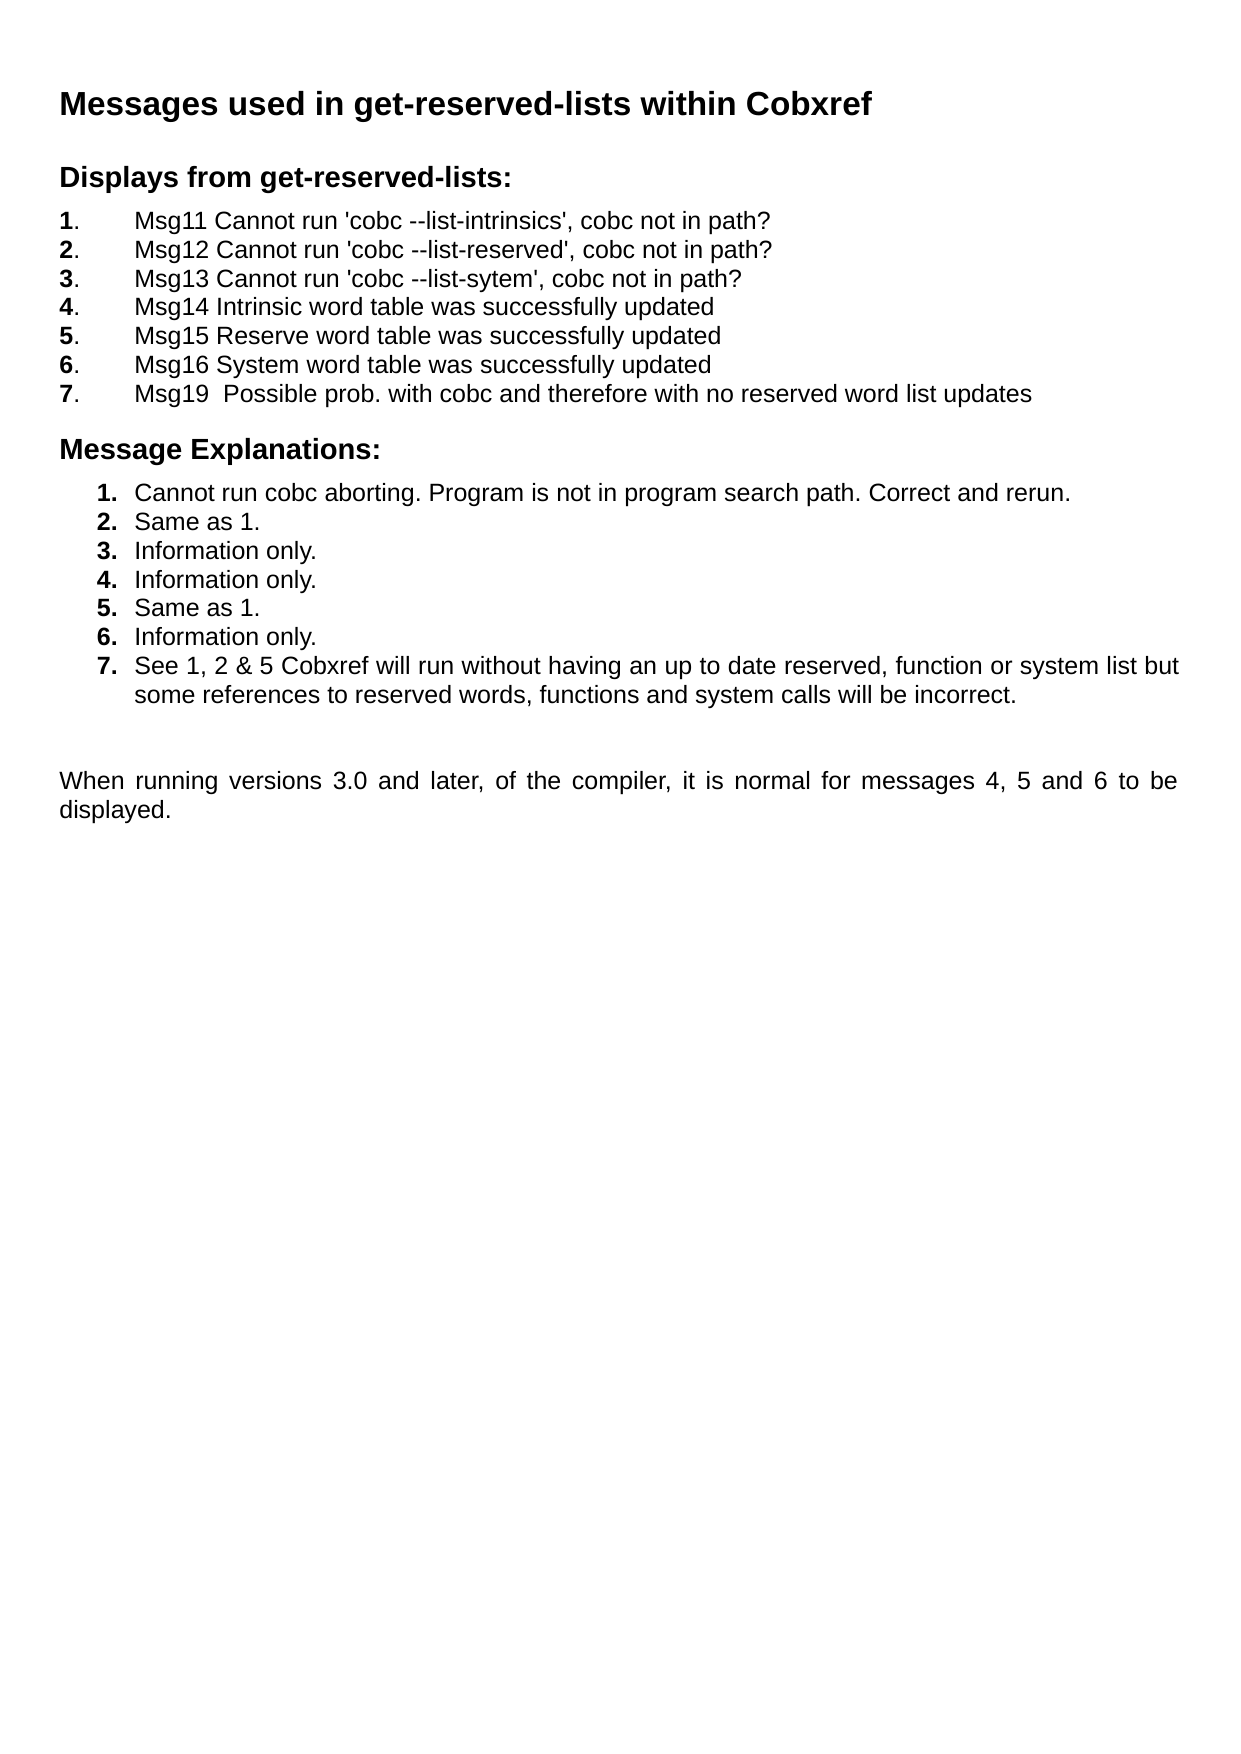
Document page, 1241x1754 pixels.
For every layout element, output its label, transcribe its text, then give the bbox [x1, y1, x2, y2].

subtitle Messages used in get-reserved-lists within Cobxref [59, 84, 1181, 122]
list Information only. [97, 622, 1181, 651]
text 2. Msg12 Cannot run 'cobc --list-reserved', cobc not in path? [59, 235, 1181, 263]
list Information only. [97, 536, 1181, 564]
text 4. Msg14 Intrinsic word table was successfully updated [59, 292, 1181, 321]
subtitle Message Explanations: [59, 432, 1181, 466]
list See 1, 2 & 5 Cobxref will run without having an up to date reserved, function or system list but some references to reserved words, functions and system calls will be incorrect. [97, 651, 1181, 708]
list Same as 1. [97, 593, 1181, 622]
text When running versions 3.0 and later, of the compiler, it is normal for messages 4, 5 and 6 to be displayed. [59, 766, 1181, 823]
text 6. Msg16 System word table was successfully updated [59, 350, 1181, 378]
text 1. Msg11 Cannot run 'cobc --list-intrinsics', cobc not in path? [59, 206, 1181, 235]
list Same as 1. [97, 507, 1181, 536]
text 5. Msg15 Reserve word table was successfully updated [59, 321, 1181, 350]
list Information only. [97, 564, 1181, 593]
subtitle Displays from get-reserved-lists: [59, 160, 1181, 193]
list Cannot run cobc aborting. Program is not in program search path. Correct and rerun. [97, 478, 1181, 507]
text 3. Msg13 Cannot run 'cobc --list-sytem', cobc not in path? [59, 263, 1181, 292]
text 7. Msg19 Possible prob. with cobc and therefore with no reserved word list updates [59, 378, 1181, 407]
